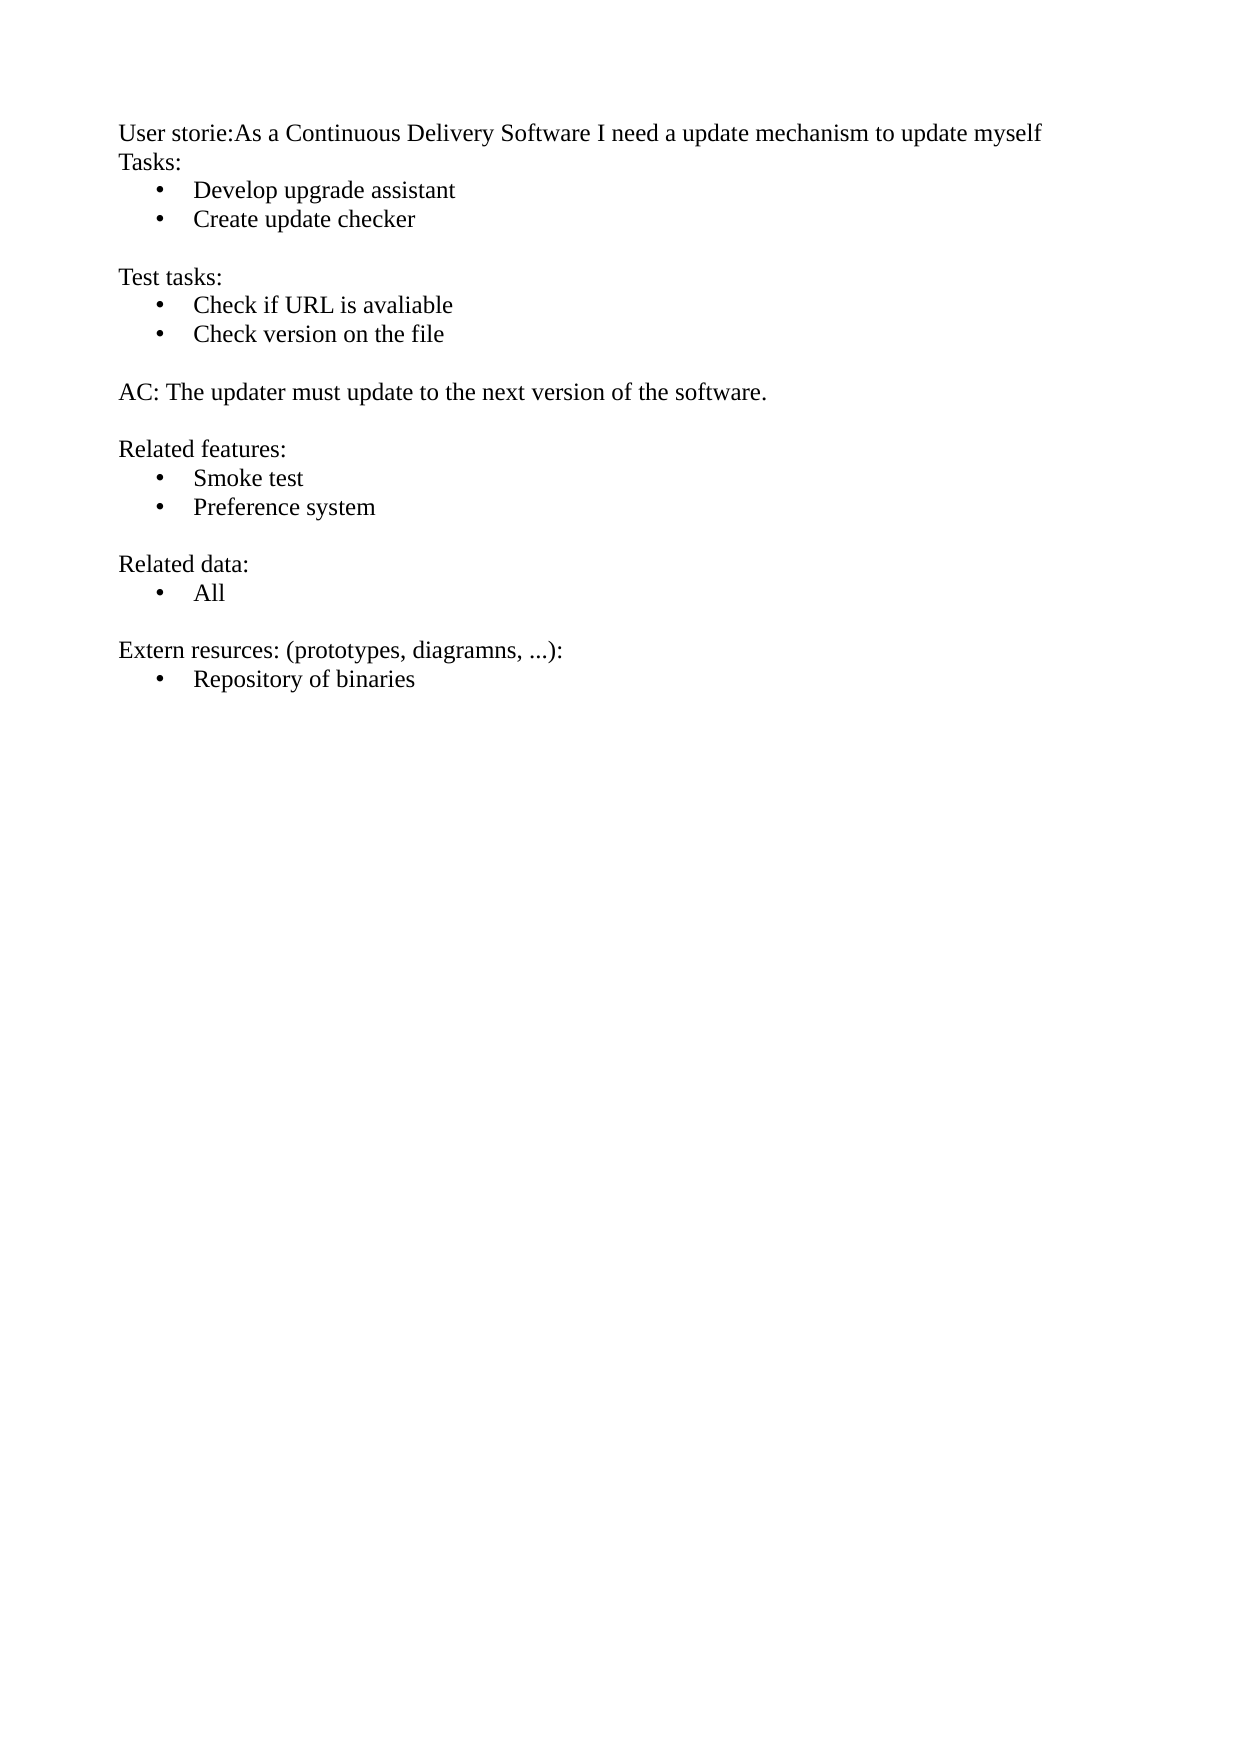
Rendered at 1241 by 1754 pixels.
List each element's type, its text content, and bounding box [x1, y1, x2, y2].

list Develop upgrade assistant [156, 176, 1122, 204]
list Smoke test [156, 463, 1122, 492]
list All [156, 578, 1122, 607]
text User storie:As a Continuous Delivery Software I need a update mechanism to update myself [118, 118, 1122, 147]
list Preference system [156, 492, 1122, 521]
text Extern resurces: (prototypes, diagramns, ...): [118, 636, 1122, 664]
list Check version on the file [156, 319, 1122, 348]
list Check if URL is avaliable [156, 291, 1122, 319]
text AC: The updater must update to the next version of the software. [118, 377, 1122, 406]
text Related data: [118, 549, 1122, 578]
text Tasks: [118, 147, 1122, 176]
list Repository of binaries [156, 664, 1122, 693]
text Test tasks: [118, 262, 1122, 291]
list Create update checker [156, 204, 1122, 233]
text Related features: [118, 434, 1122, 463]
